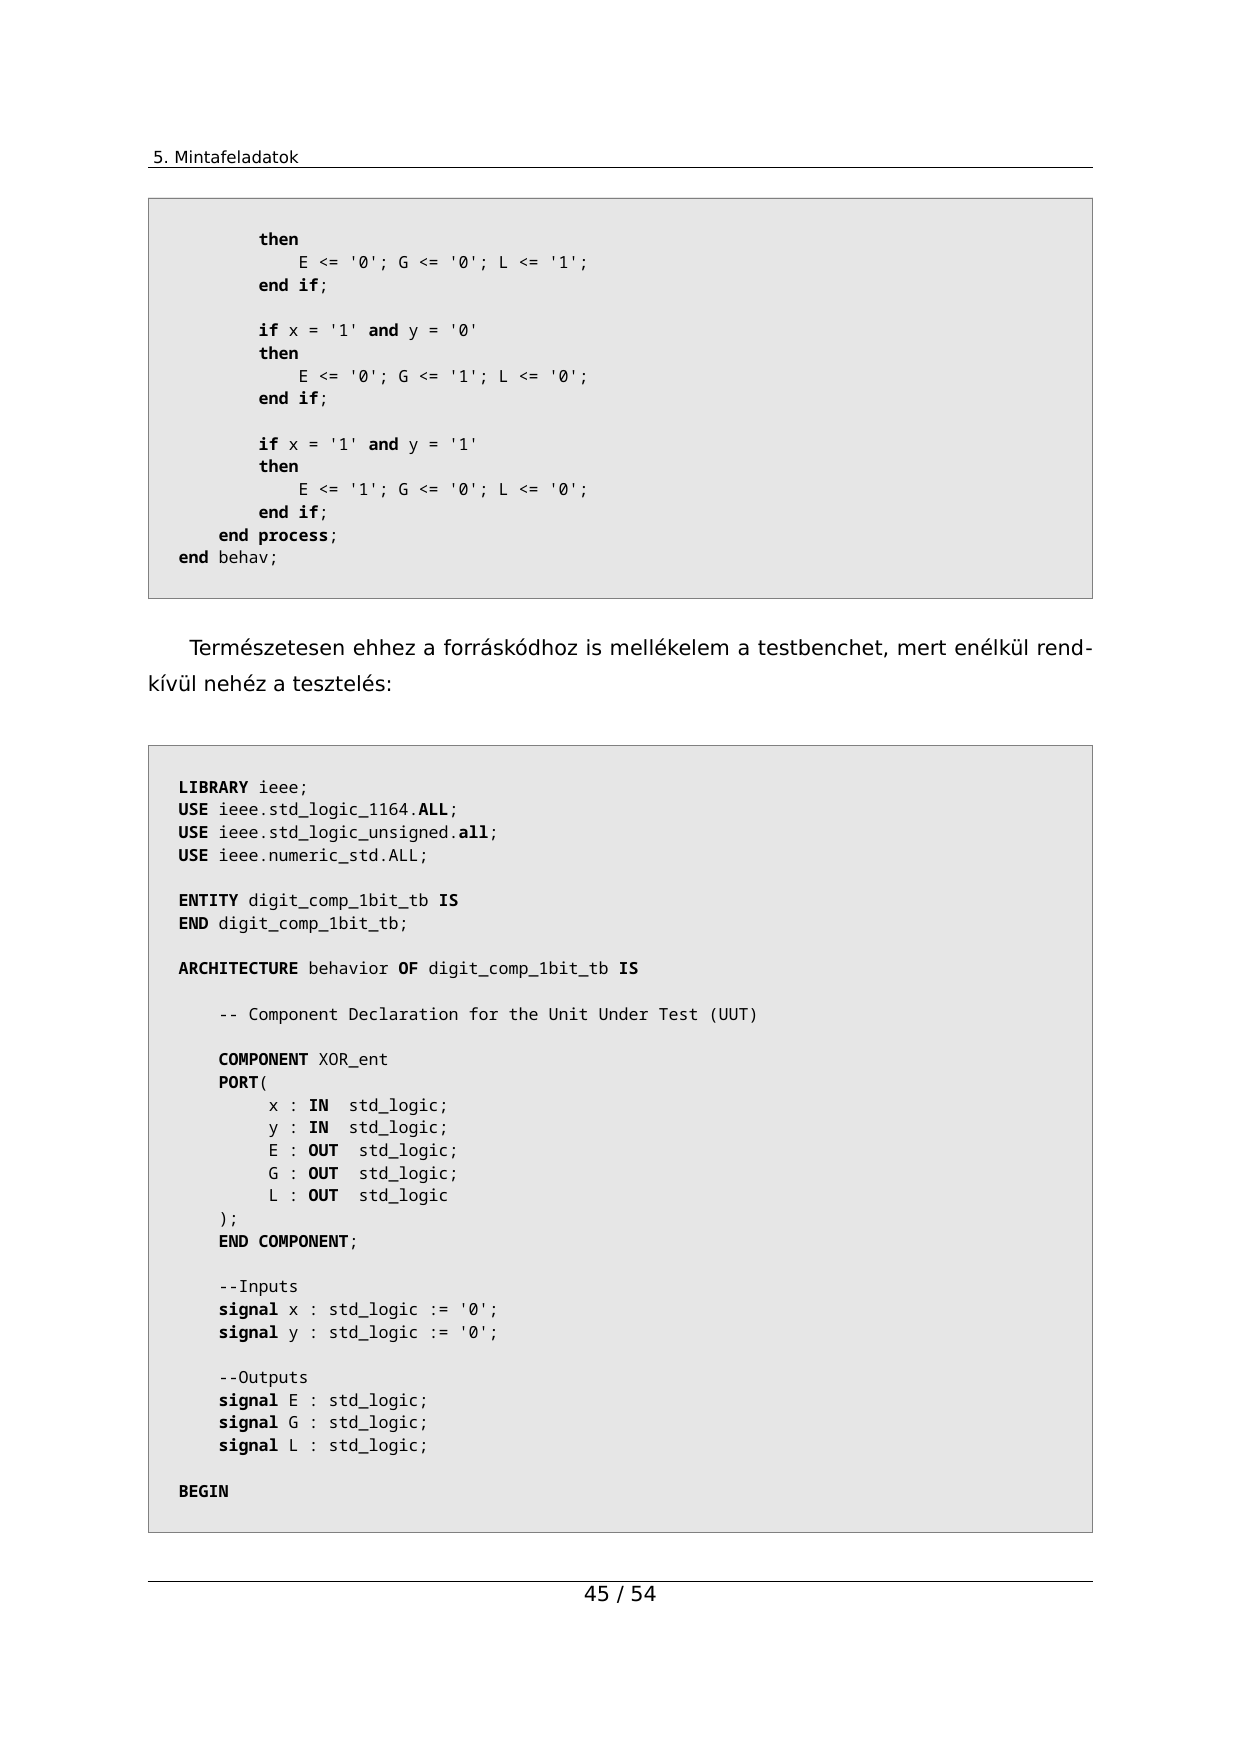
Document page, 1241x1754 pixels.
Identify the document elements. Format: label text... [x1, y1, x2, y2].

text signal y : std_logic := '0'; [149, 1290, 1092, 1312]
text USE ieee.numeric_std.ALL; [149, 813, 1092, 836]
text signal x : std_logic := '0'; [149, 1267, 1092, 1290]
text Természetesen ehhez a forráskódhoz is mellékelem a testbenchet, mert enélkül rend­kívül nehéz a tesztelés: [148, 636, 1093, 696]
text signal E : std_logic; [149, 1358, 1092, 1381]
text L : OUT std_logic [149, 1153, 1092, 1176]
text end if; [149, 243, 1092, 266]
text then [149, 199, 1092, 220]
text END digit_comp_1bit_tb; [149, 881, 1092, 904]
text then [149, 424, 1092, 447]
text end if; [149, 356, 1092, 379]
text if x = '1' and y = '1' [149, 402, 1092, 424]
text E <= '0'; G <= '0'; L <= '1'; [149, 220, 1092, 243]
text x : IN std_logic; [149, 1063, 1092, 1085]
text E <= '0'; G <= '1'; L <= '0'; [149, 334, 1092, 356]
text PORT( [149, 1040, 1092, 1063]
text -- Component Declaration for the Unit Under Test (UUT) [149, 972, 1092, 994]
text USE ieee.std_logic_unsigned.all; [149, 790, 1092, 813]
text END COMPONENT; [149, 1199, 1092, 1222]
text if x = '1' and y = '0' [149, 288, 1092, 311]
text then [149, 311, 1092, 334]
text --Outputs [149, 1335, 1092, 1358]
text G : OUT std_logic; [149, 1131, 1092, 1153]
text ARCHITECTURE behavior OF digit_comp_1bit_tb IS [149, 926, 1092, 949]
text end process; [149, 493, 1092, 515]
text signal G : std_logic; [149, 1381, 1092, 1403]
text LIBRARY ieee; [149, 746, 1092, 767]
text y : IN std_logic; [149, 1085, 1092, 1108]
text ); [149, 1176, 1092, 1199]
text COMPONENT XOR_ent [149, 1017, 1092, 1040]
text ENTITY digit_comp_1bit_tb IS [149, 858, 1092, 881]
text BEGIN [149, 1449, 1092, 1532]
text E : OUT std_logic; [149, 1108, 1092, 1131]
text end behav; [149, 515, 1092, 598]
text USE ieee.std_logic_1164.ALL; [149, 767, 1092, 790]
text end if; [149, 470, 1092, 493]
text E <= '1'; G <= '0'; L <= '0'; [149, 447, 1092, 470]
text --Inputs [149, 1244, 1092, 1267]
text signal L : std_logic; [149, 1403, 1092, 1426]
